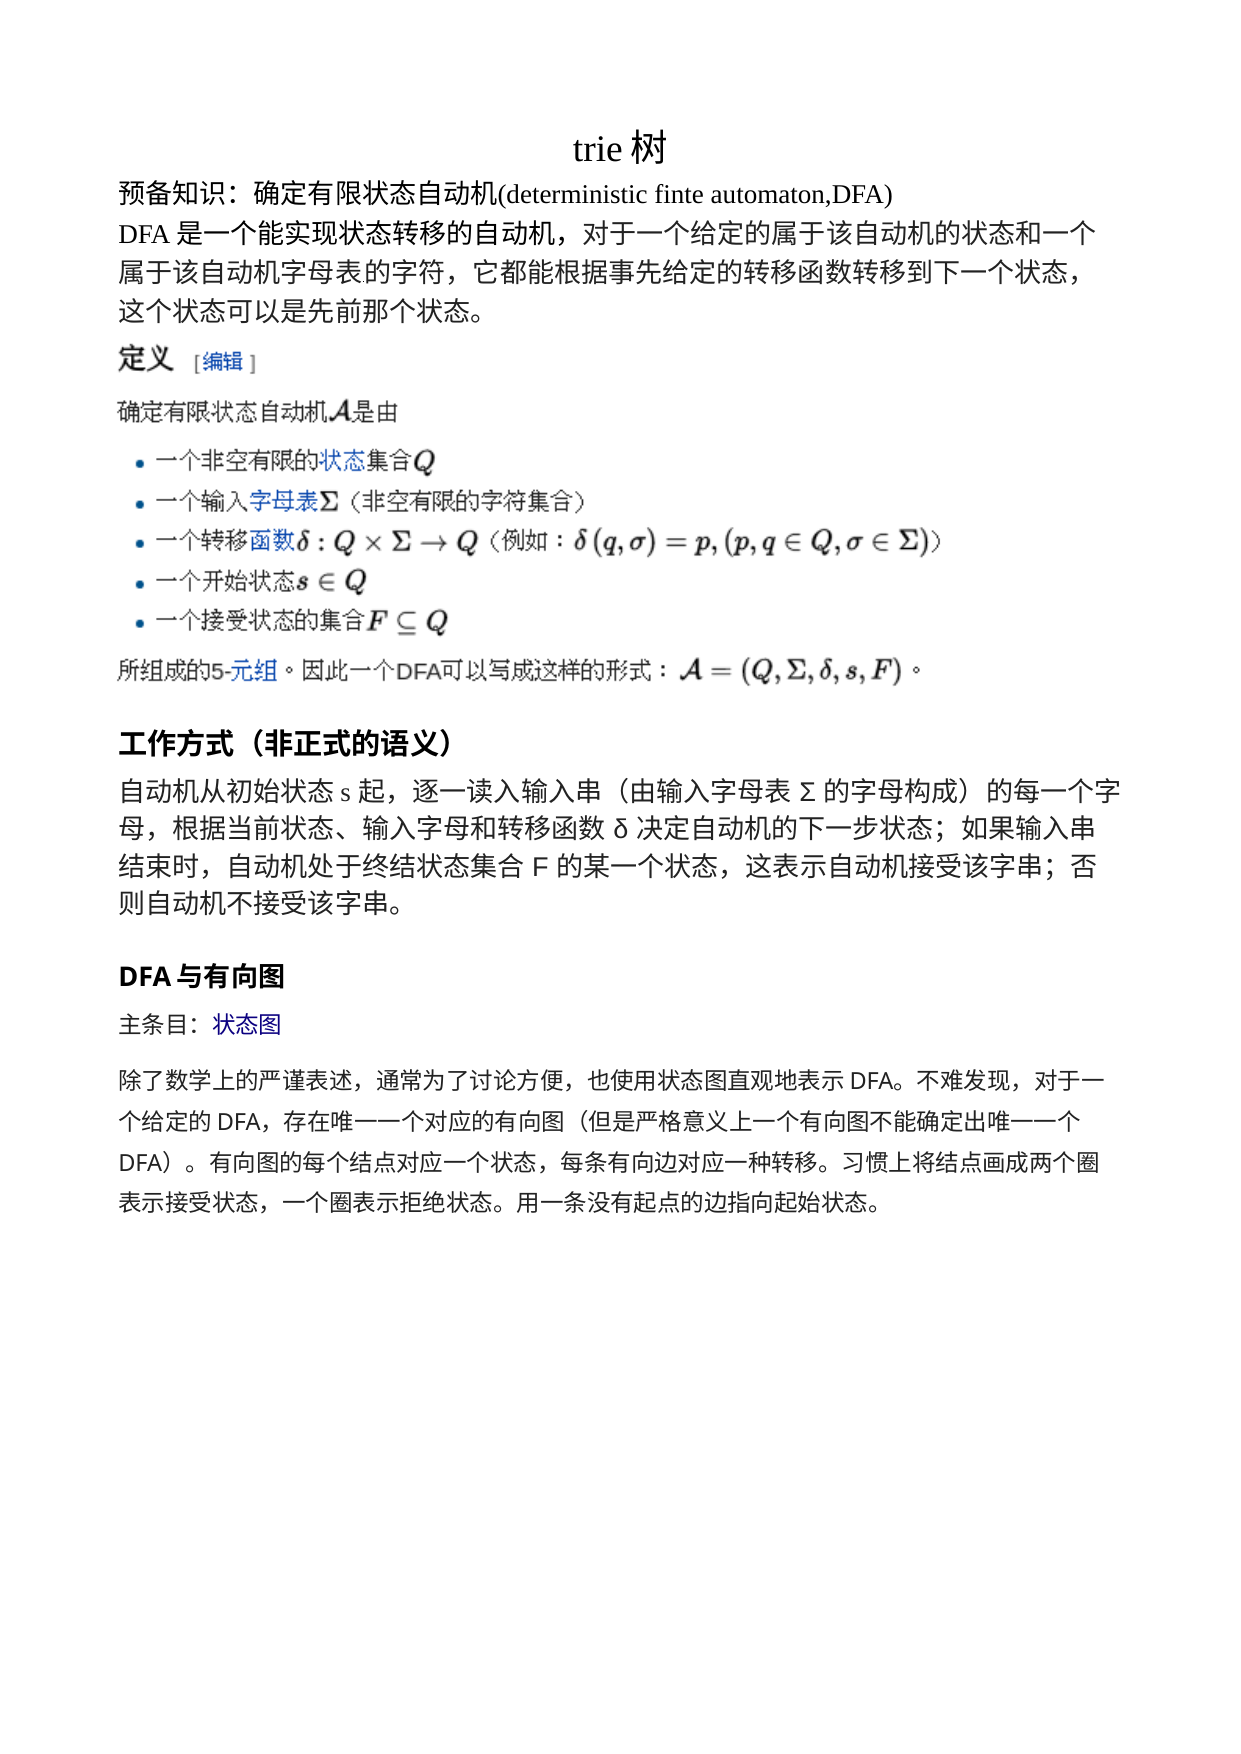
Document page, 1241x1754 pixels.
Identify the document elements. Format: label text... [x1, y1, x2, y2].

picture [105, 338, 951, 700]
subtitle 工作方式（非正式的语义） [118, 721, 1122, 763]
text DFA是一个能实现状态转移的自动机，对于一个给定的属于该自动机的状态和一个属于该自动机字母表的字符，它都能根据事先给定的转移函数转移到下一个状态，这个状态可以是先前那个状态。 [118, 212, 1122, 329]
text trie树 [118, 118, 1122, 172]
subtitle DFA与有向图 [118, 955, 1122, 994]
text 预备知识：确定有限状态自动机(deterministic finte automaton,DFA) [118, 172, 1122, 212]
text 主条目：状态图 [118, 1007, 1122, 1041]
text 除了数学上的严谨表述，通常为了讨论方便，也使用状态图直观地表示DFA。不难发现，对于一个给定的DFA，存在唯一一个对应的有向图（但是严格意义上一个有向图不能确定出唯一一个DFA）。有向图的每个结点对应一个状态，每条有向边对应一种转移。习惯上将结点画成两个圈表示接受状态，一个圈表示拒绝状态。用一条没有起点的边指向起始状态。 [118, 1062, 1122, 1219]
text 自动机从初始状态s 起，逐一读入输入串（由输入字母表 Σ 的字母构成）的每一个字母，根据当前状态、输入字母和转移函数 δ 决定自动机的下一步状态；如果输入串结束时，自动机处于终结状态集合 F 的某一个状态，这表示自动机接受该字串；否则自动机不接受该字串。 [118, 776, 1122, 919]
